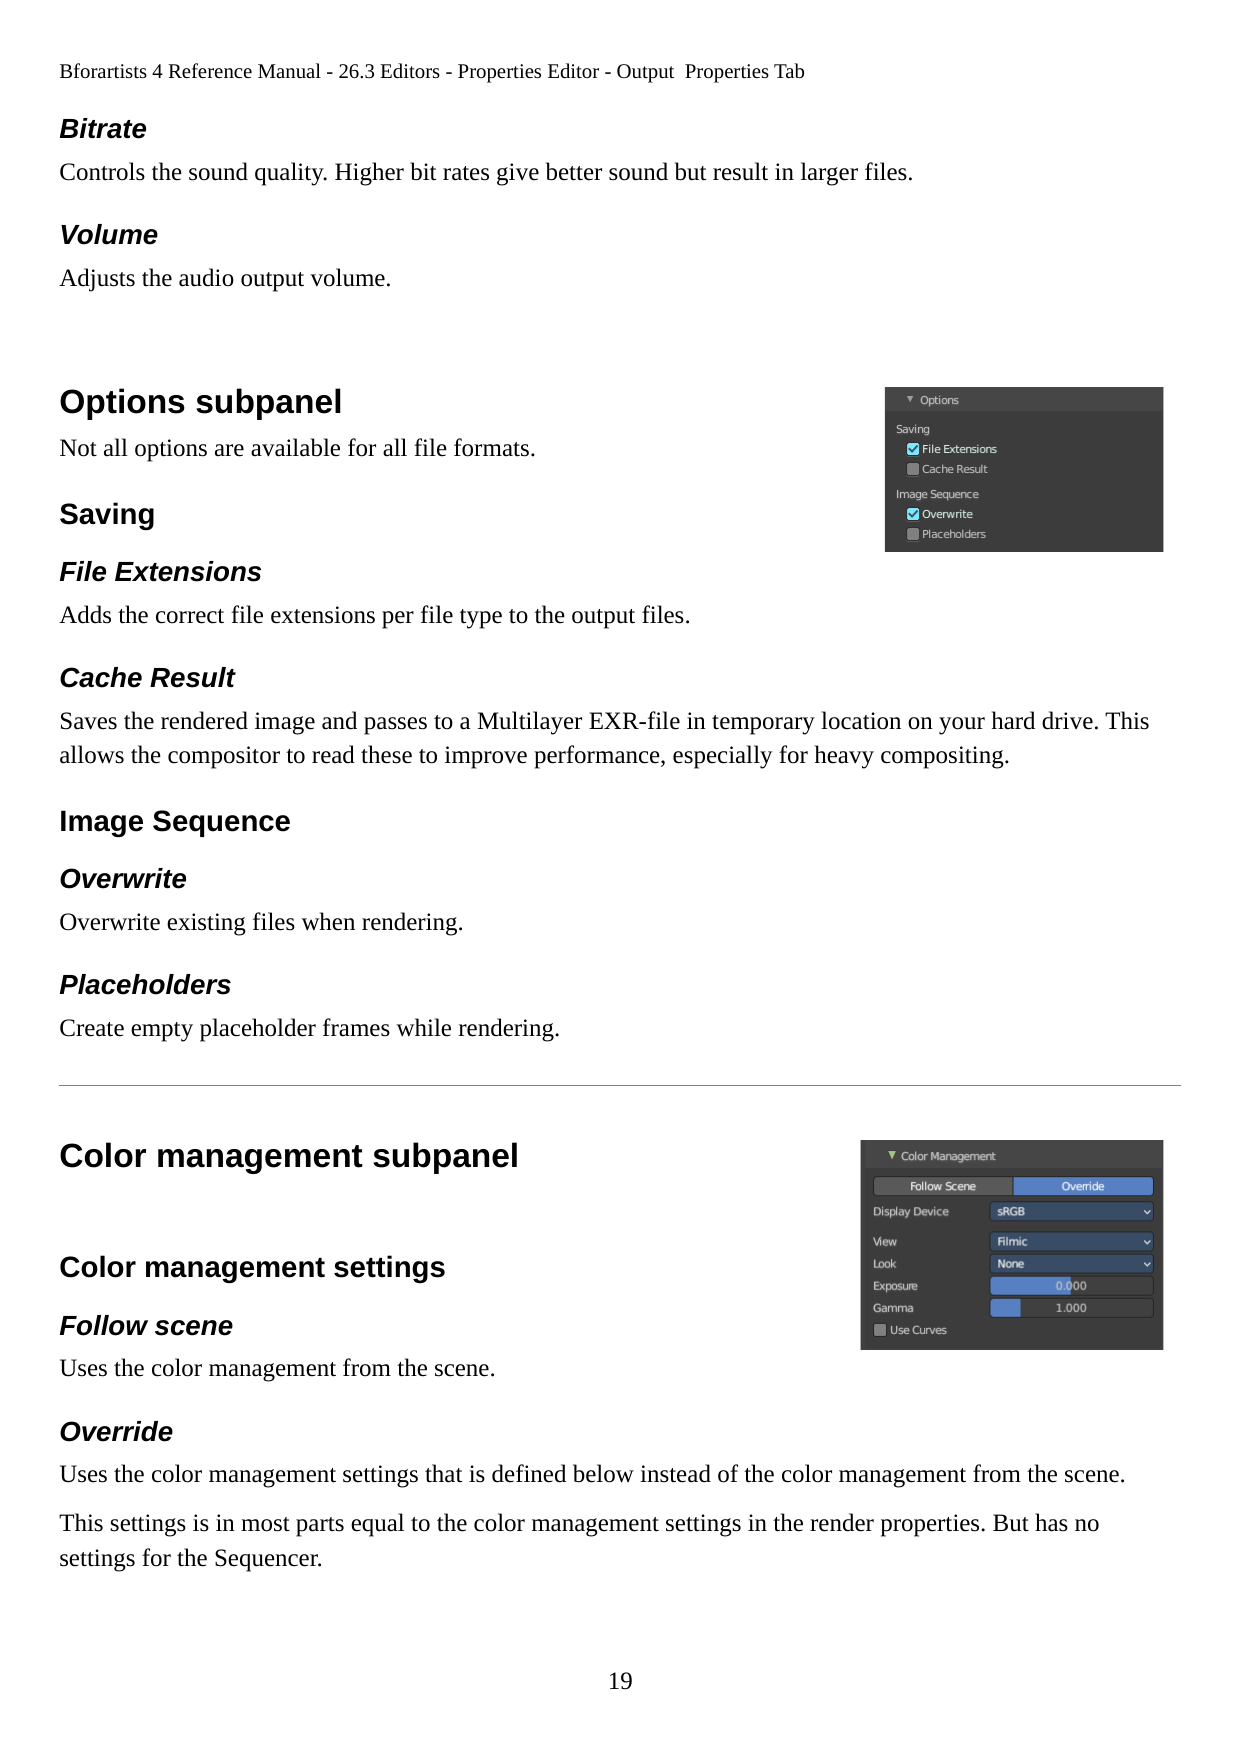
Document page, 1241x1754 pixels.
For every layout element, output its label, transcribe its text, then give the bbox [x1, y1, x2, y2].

subtitle [1164, 1309, 1181, 1341]
subtitle Volume [59, 218, 1181, 250]
subtitle Options subpanel [59, 382, 1181, 421]
subtitle Placeholders [59, 968, 1181, 1000]
subtitle Override [59, 1415, 1181, 1447]
text Uses the color management settings that is defined below instead of the color management from the scene. [59, 1459, 1181, 1488]
subtitle [1164, 1250, 1181, 1284]
subtitle Color management settings [59, 1250, 860, 1284]
text Controls the sound quality. Higher bit rates give better sound but result in larger files. [59, 157, 1181, 186]
subtitle Image Sequence [59, 804, 1181, 838]
text Uses the color management from the scene. [59, 1353, 1181, 1382]
text Adds the correct file extensions per file type to the output files. [59, 600, 1181, 628]
subtitle Bitrate [59, 113, 1181, 144]
list Create empty placeholder frames while rendering. [59, 1013, 1181, 1042]
text Saves the rendered image and passes to a Multilayer EXR-file in temporary location on your hard drive. This allows the compositor to read these to improve performance, especially for heavy compositing. [59, 706, 1181, 769]
text Adjusts the audio output volume. [59, 263, 1181, 292]
picture [884, 387, 1164, 552]
text This settings is in most parts equal to the color management settings in the render properties. But has no settings for the Sequencer. [59, 1508, 1181, 1572]
subtitle Cache Result [59, 661, 1181, 693]
subtitle Color management subpanel [59, 1135, 1181, 1174]
subtitle File Extensions [59, 555, 1181, 587]
text Not all options are available for all file formats. [59, 433, 884, 462]
subtitle [1164, 497, 1181, 530]
subtitle Follow scene [59, 1309, 860, 1341]
text Overwrite existing files when rendering. [59, 907, 1181, 936]
picture [860, 1140, 1164, 1350]
subtitle Saving [59, 497, 884, 530]
subtitle Overwrite [59, 863, 1181, 894]
